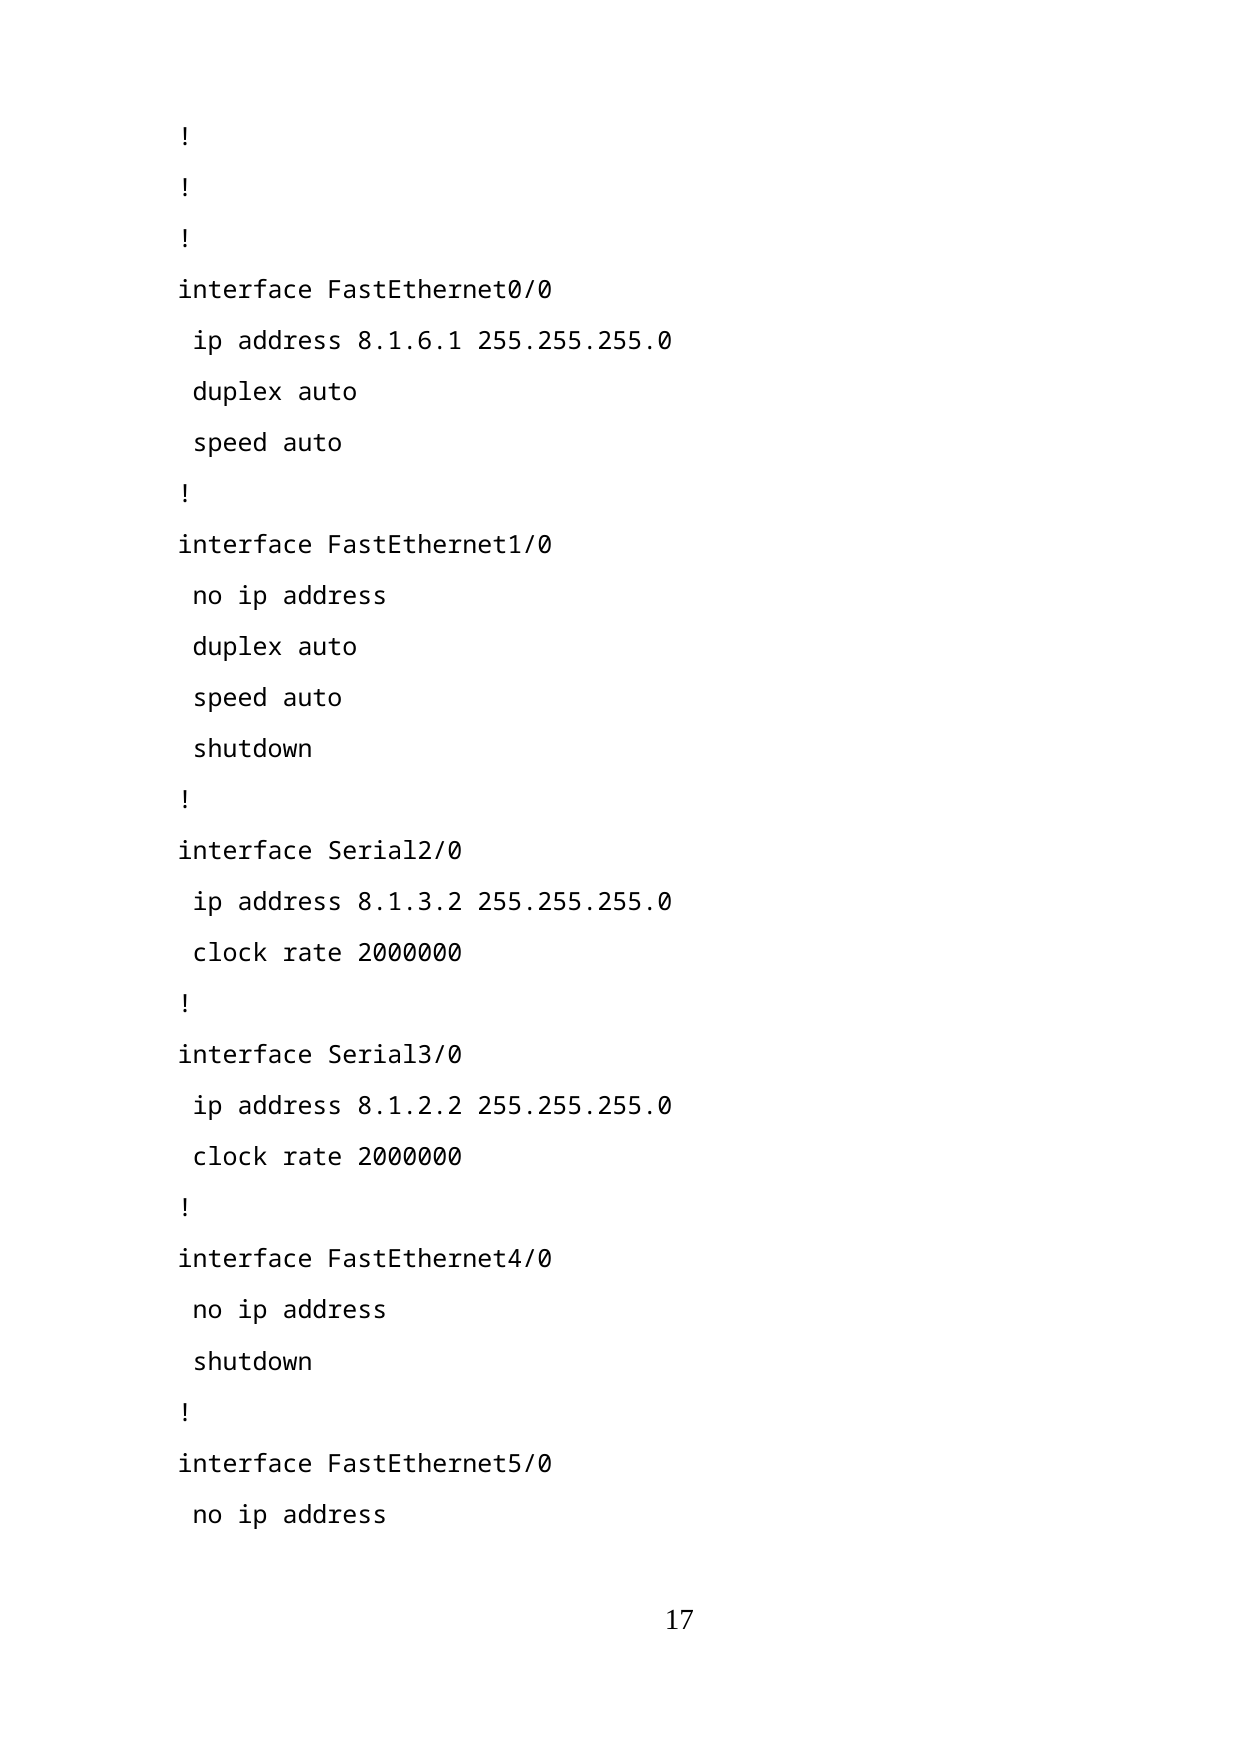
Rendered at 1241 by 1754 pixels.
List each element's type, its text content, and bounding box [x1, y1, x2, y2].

text ! [177, 220, 1181, 254]
text ! [177, 169, 1181, 203]
text ! [177, 986, 1181, 1020]
text ! [177, 782, 1181, 816]
text ip address 8.1.3.2 255.255.255.0 [177, 884, 1181, 918]
text speed auto [177, 424, 1181, 458]
text ! [177, 118, 1181, 152]
text speed auto [177, 679, 1181, 714]
text shutdown [177, 1343, 1181, 1377]
text interface FastEthernet4/0 [177, 1241, 1181, 1275]
text ip address 8.1.2.2 255.255.255.0 [177, 1088, 1181, 1122]
text interface Serial3/0 [177, 1037, 1181, 1071]
text no ip address [177, 1292, 1181, 1326]
text interface Serial2/0 [177, 833, 1181, 867]
text ! [177, 1190, 1181, 1224]
text shutdown [177, 731, 1181, 765]
text ! [177, 1394, 1181, 1428]
text interface FastEthernet5/0 [177, 1445, 1181, 1479]
text ! [177, 475, 1181, 509]
text no ip address [177, 577, 1181, 612]
text clock rate 2000000 [177, 1139, 1181, 1173]
text no ip address [177, 1496, 1181, 1530]
text interface FastEthernet1/0 [177, 526, 1181, 561]
text interface FastEthernet0/0 [177, 271, 1181, 305]
text duplex auto [177, 628, 1181, 663]
text ip address 8.1.6.1 255.255.255.0 [177, 322, 1181, 356]
text clock rate 2000000 [177, 935, 1181, 969]
text duplex auto [177, 373, 1181, 407]
